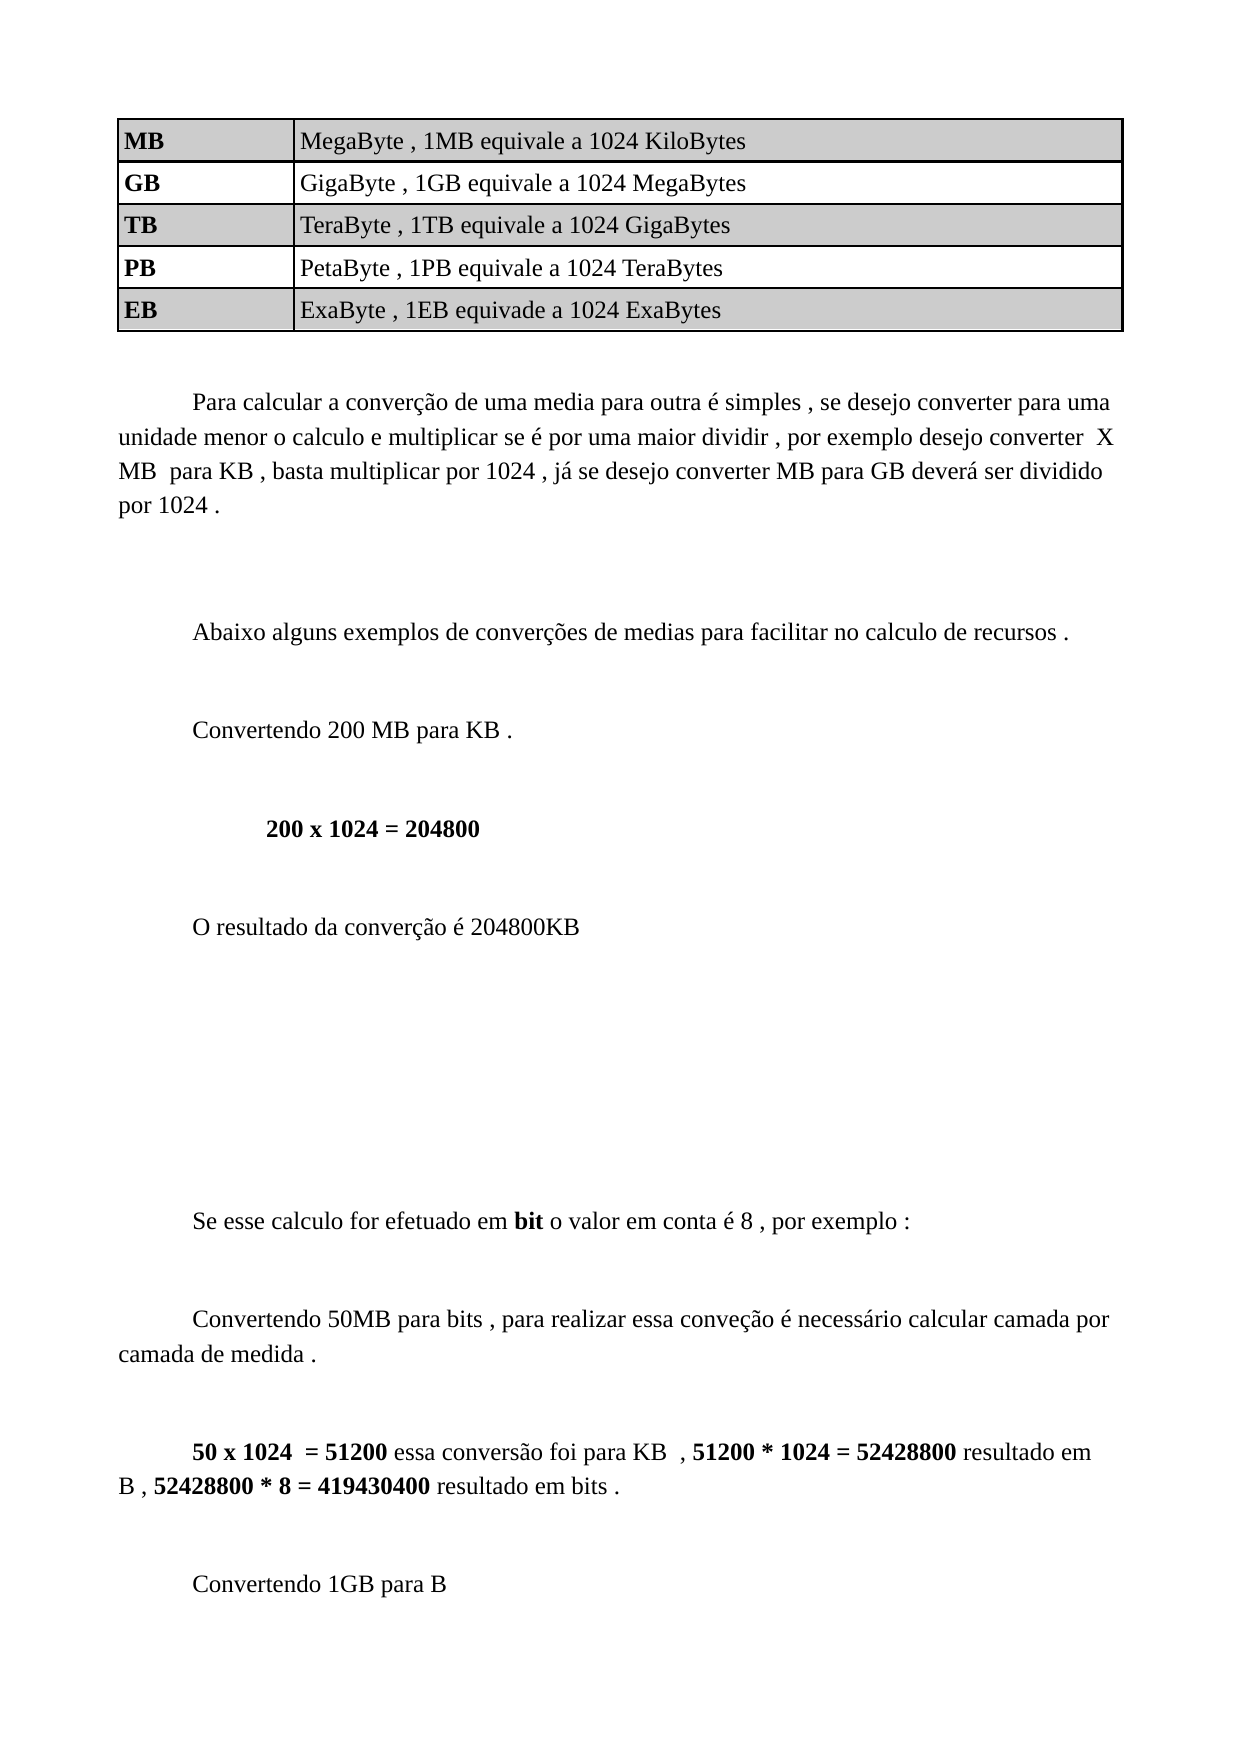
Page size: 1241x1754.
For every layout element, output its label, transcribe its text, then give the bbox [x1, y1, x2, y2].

table_cell PetaByte , 1PB equivale a 1024 TeraBytes [295, 247, 1121, 287]
text Convertendo 200 MB para KB . [118, 716, 1122, 744]
text Para calcular a converção de uma media para outra é simples , se desejo converter para uma unidade menor o calculo e multiplicar se é por uma maior dividir , por exemplo desejo converter X MB para KB , basta multiplicar por 1024 , já se desejo converter MB para GB deverá ser dividido por 1024 . [118, 387, 1122, 519]
table_cell MegaByte , 1MB equivale a 1024 KiloBytes [295, 120, 1121, 160]
table_cell MB [119, 120, 293, 160]
text Convertendo 50MB para bits , para realizar essa conveção é necessário calcular camada por camada de medida . [118, 1304, 1122, 1367]
table_cell GigaByte , 1GB equivale a 1024 MegaBytes [295, 163, 1121, 203]
text O resultado da converção é 204800KB [118, 912, 1122, 941]
table_cell TeraByte , 1TB equivale a 1024 GigaBytes [295, 205, 1121, 245]
text Convertendo 1GB para B [118, 1569, 1122, 1598]
text 200 x 1024 = 204800 [118, 814, 1122, 842]
text 50 x 1024 = 51200 essa conversão foi para KB , 51200 * 1024 = 52428800 resultado em B , 52428800 * 8 = 419430400 resultado em bits . [118, 1437, 1122, 1500]
table_cell GB [119, 163, 293, 203]
text Se esse calculo for efetuado em bit o valor em conta é 8 , por exemplo : [118, 1206, 1122, 1235]
table_cell ExaByte , 1EB equivade a 1024 ExaBytes [295, 289, 1121, 329]
text Abaixo alguns exemplos de converções de medias para facilitar no calculo de recursos . [118, 617, 1122, 646]
table_cell PB [119, 247, 293, 287]
table_cell EB [119, 289, 293, 329]
table_cell TB [119, 205, 293, 245]
